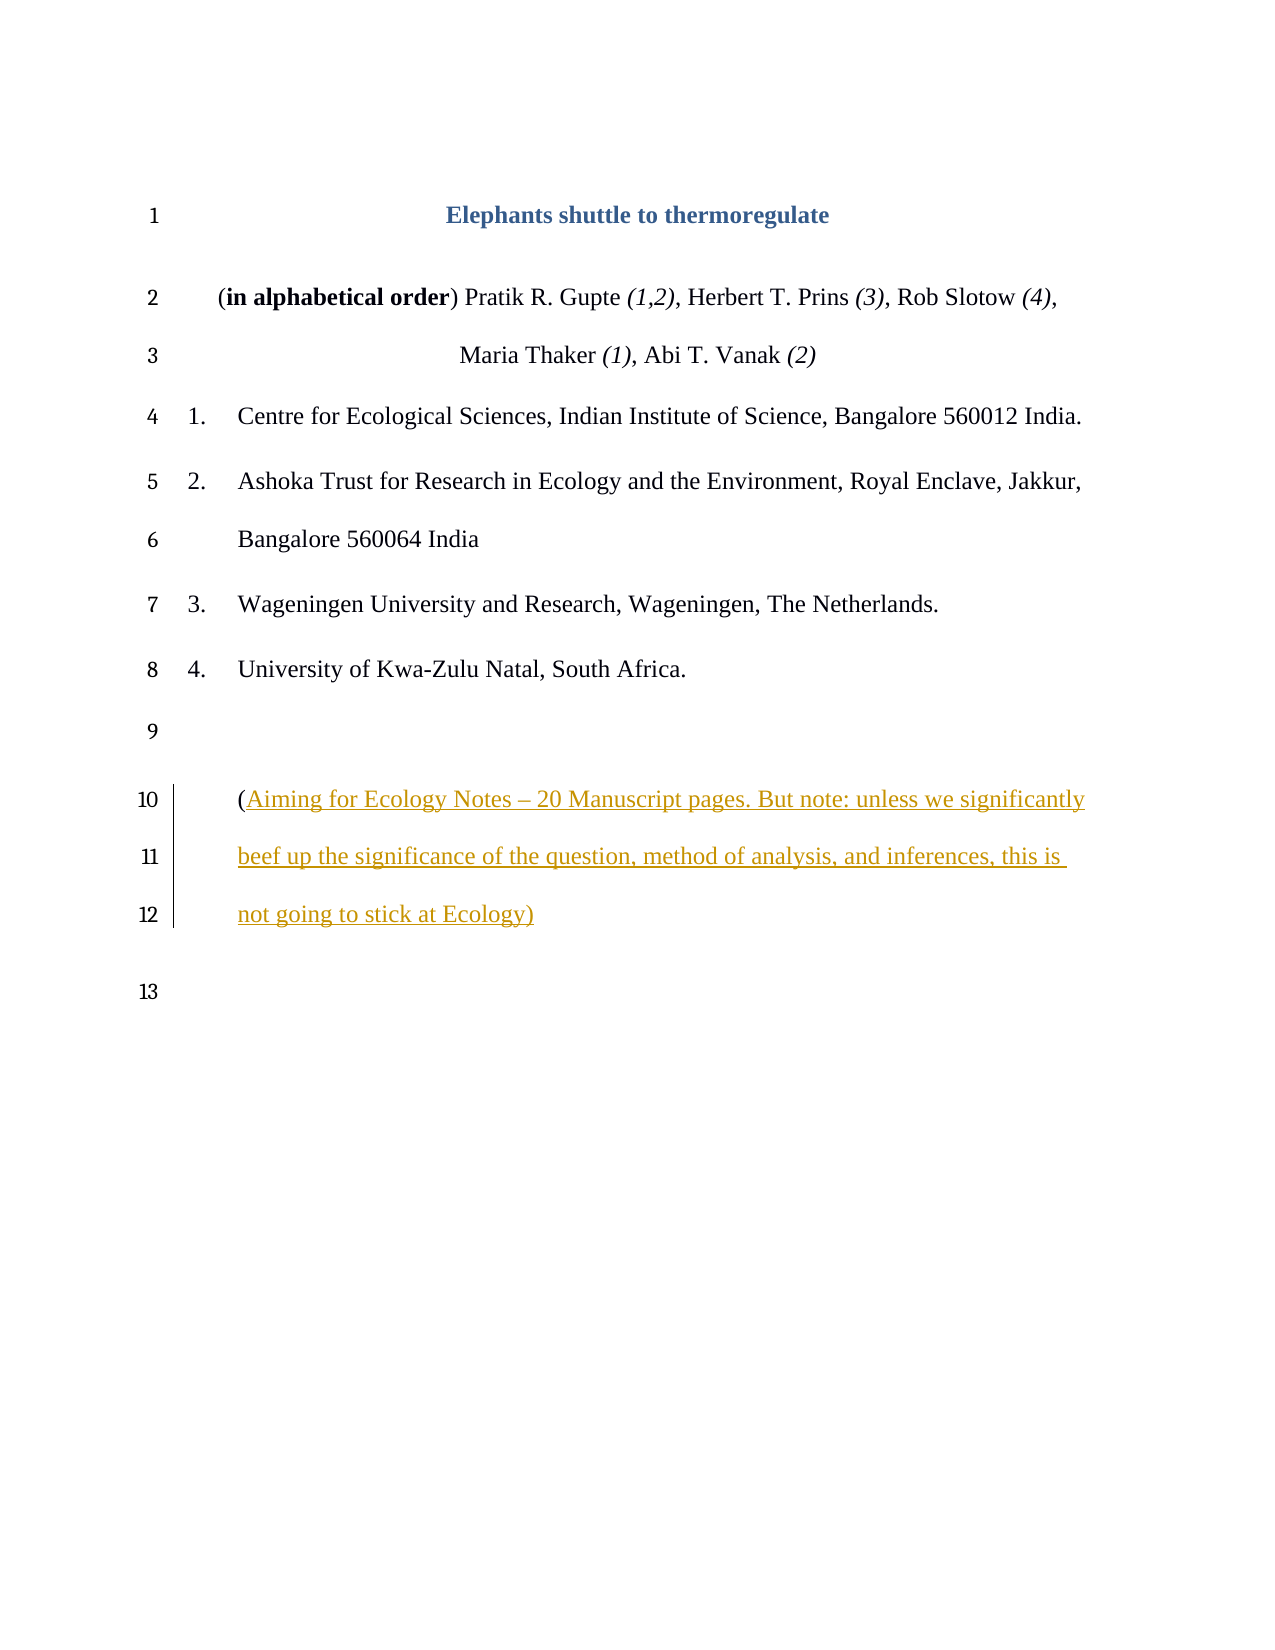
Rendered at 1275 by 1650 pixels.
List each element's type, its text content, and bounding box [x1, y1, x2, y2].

list Wageningen University and Research, Wageningen, The Netherlands. [187, 589, 1087, 617]
text (in alphabetical order) Pratik R. Gupte (1,2), Herbert T. Prins (3), Rob Slotow (4), Maria Thaker (1), Abi T. Vanak (2) [187, 282, 1087, 369]
text (Aiming for Ecology Notes – 20 Manuscript pages. But note: unless we significantly beef up the significance of the question, method of analysis, and inferences, this is not going to stick at Ecology) [237, 784, 1087, 927]
title Elephants shuttle to thermoregulate [187, 200, 1087, 229]
list Ashoka Trust for Research in Ecology and the Environment, Royal Enclave, Jakkur, Bangalore 560064 India [187, 466, 1087, 552]
list Centre for Ecological Sciences, Indian Institute of Science, Bangalore 560012 India. [187, 401, 1087, 430]
list University of Kwa-Zulu Natal, South Africa. [187, 654, 1087, 682]
